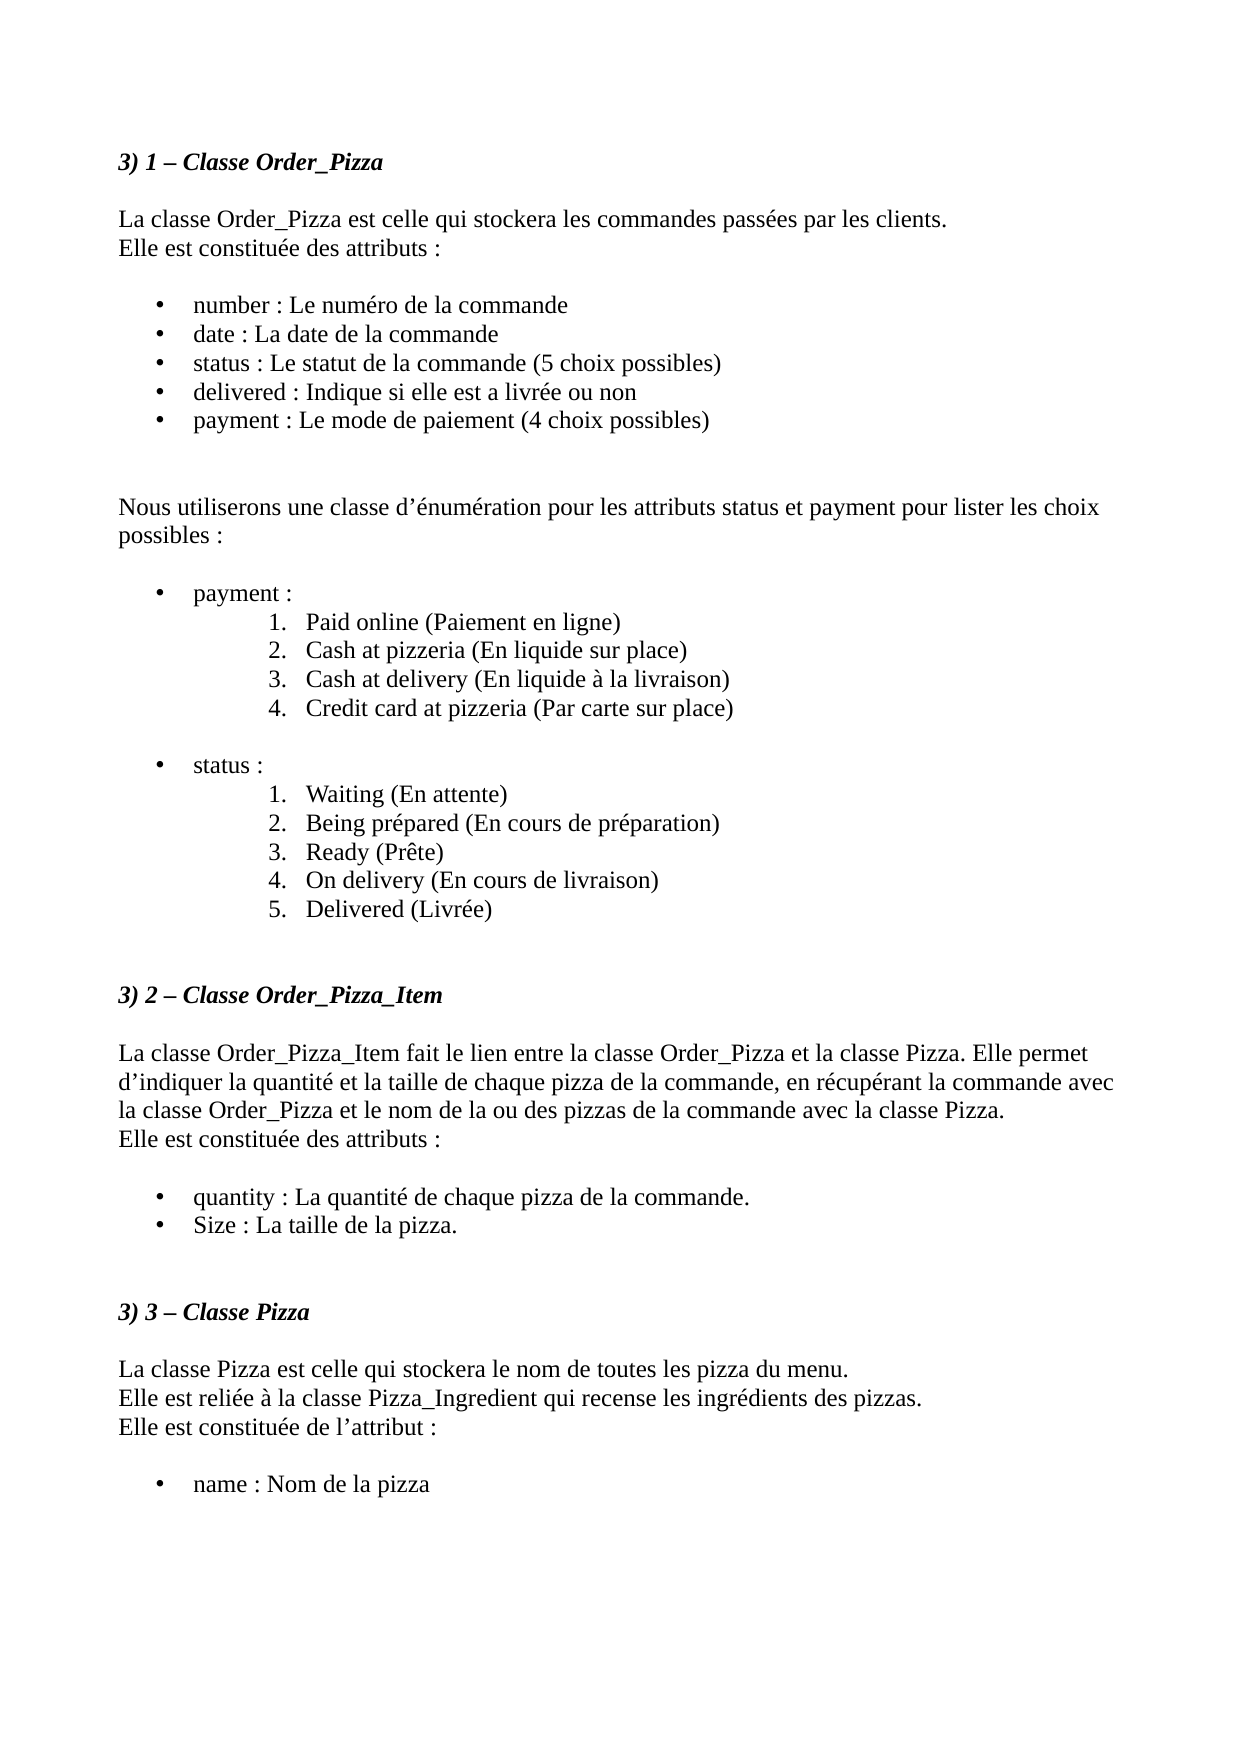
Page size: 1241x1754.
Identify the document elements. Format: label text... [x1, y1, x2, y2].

list Being prépared (En cours de préparation) [268, 808, 1122, 837]
list payment : [156, 578, 1122, 607]
text Elle est constituée des attributs : [118, 1124, 1122, 1153]
text 3) 3 – Classe Pizza [118, 1297, 1122, 1326]
list Size : La taille de la pizza. [156, 1211, 1122, 1239]
list Delivered (Livrée) [268, 894, 1122, 923]
list number : Le numéro de la commande [156, 291, 1122, 319]
list Paid online (Paiement en ligne) [268, 607, 1122, 636]
list Cash at delivery (En liquide à la livraison) [268, 664, 1122, 693]
list Waiting (En attente) [268, 779, 1122, 808]
list name : Nom de la pizza [156, 1469, 1122, 1498]
text La classe Order_Pizza_Item fait le lien entre la classe Order_Pizza et la classe Pizza. Elle permet d’indiquer la quantité et la taille de chaque pizza de la commande, en récupérant la commande avec la classe Order_Pizza et le nom de la ou des pizzas de la commande avec la classe Pizza. [118, 1038, 1122, 1124]
text Elle est reliée à la classe Pizza_Ingredient qui recense les ingrédients des pizzas. [118, 1383, 1122, 1412]
list quantity : La quantité de chaque pizza de la commande. [156, 1182, 1122, 1211]
text 3) 1 – Classe Order_Pizza [118, 147, 1122, 176]
list On delivery (En cours de livraison) [268, 866, 1122, 894]
list payment : Le mode de paiement (4 choix possibles) [156, 406, 1122, 434]
list status : Le statut de la commande (5 choix possibles) [156, 348, 1122, 377]
list Ready (Prête) [268, 837, 1122, 866]
list date : La date de la commande [156, 319, 1122, 348]
list delivered : Indique si elle est a livrée ou non [156, 377, 1122, 406]
list status : [156, 751, 1122, 779]
text La classe Pizza est celle qui stockera le nom de toutes les pizza du menu. [118, 1354, 1122, 1383]
list Credit card at pizzeria (Par carte sur place) [268, 693, 1122, 722]
text Elle est constituée des attributs : [118, 233, 1122, 262]
text La classe Order_Pizza est celle qui stockera les commandes passées par les clients. [118, 204, 1122, 233]
text Elle est constituée de l’attribut : [118, 1412, 1122, 1441]
list Cash at pizzeria (En liquide sur place) [268, 636, 1122, 664]
text 3) 2 – Classe Order_Pizza_Item [118, 981, 1122, 1009]
text Nous utiliserons une classe d’énumération pour les attributs status et payment pour lister les choix possibles : [118, 492, 1122, 549]
